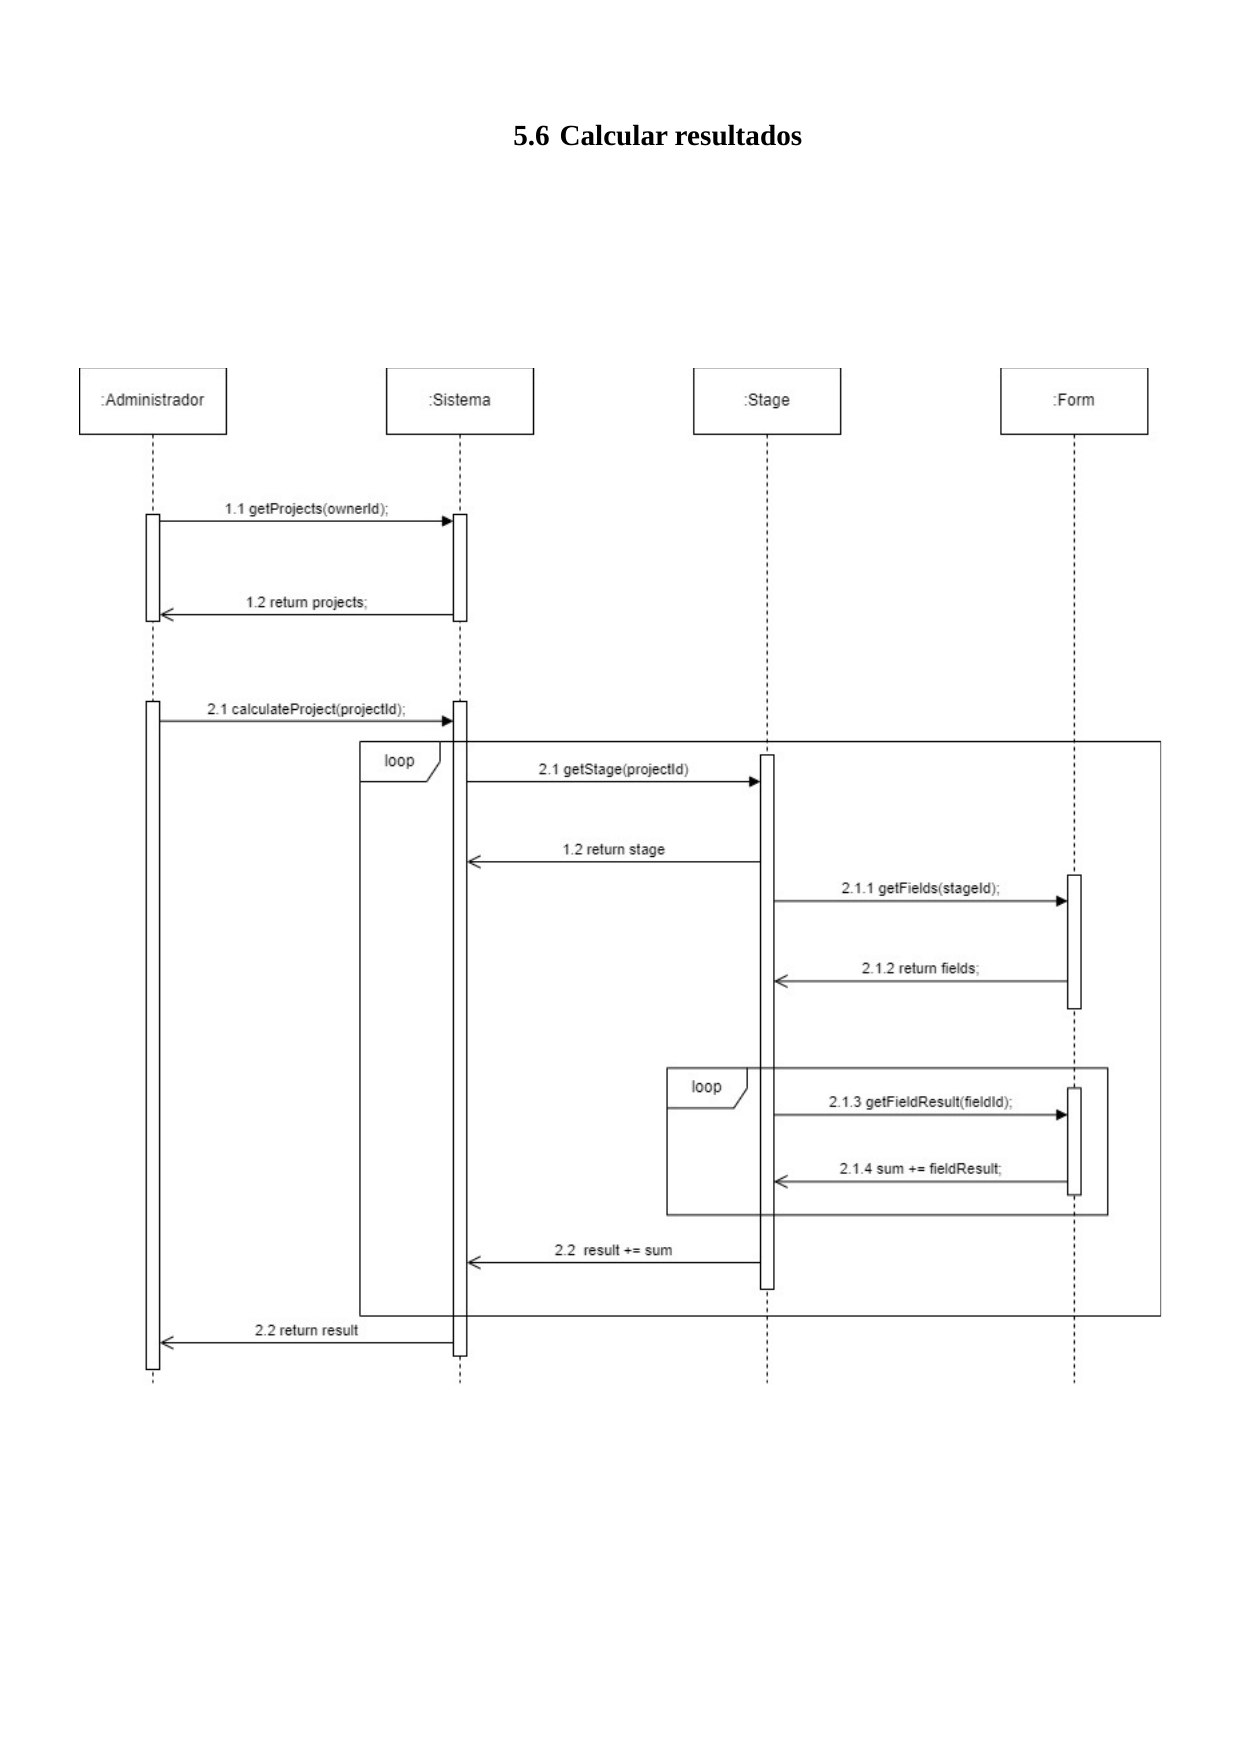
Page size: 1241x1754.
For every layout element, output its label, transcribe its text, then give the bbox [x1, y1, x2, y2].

list Calcular resultados [193, 118, 1122, 152]
